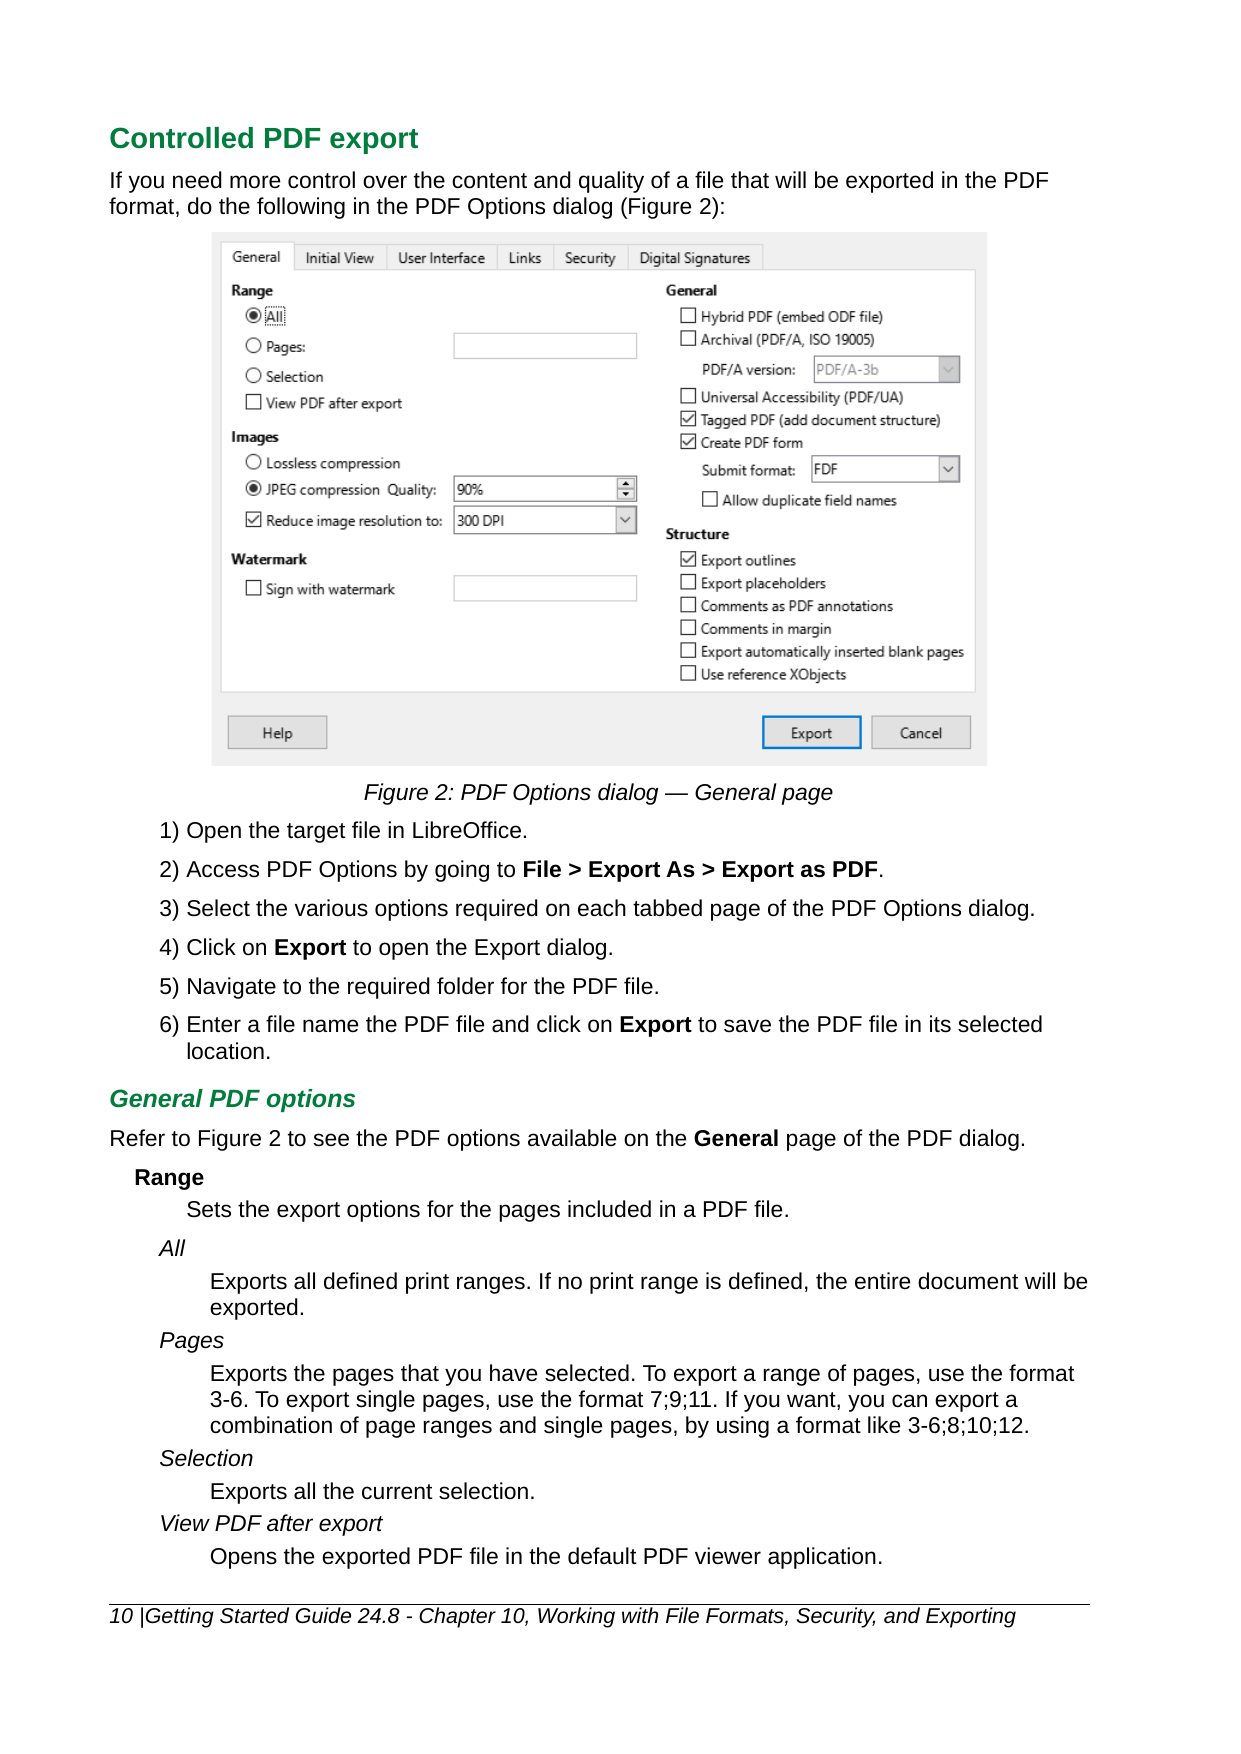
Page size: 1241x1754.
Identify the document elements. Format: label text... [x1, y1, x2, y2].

text Exports all the current selection. [209, 1478, 1090, 1504]
subtitle General PDF options [109, 1084, 1090, 1112]
list Open the target file in LibreOffice. [186, 817, 1090, 843]
text Range [134, 1164, 1090, 1190]
list Access PDF Options by going to File > Export As > Export as PDF. [186, 856, 1090, 882]
text View PDF after export [159, 1510, 1090, 1537]
text Pages [159, 1327, 1090, 1353]
list Enter a file name the PDF file and click on Export to save the PDF file in its selected location. [186, 1011, 1090, 1064]
list If you need more control over the content and quality of a file that will be exported in the PDF format, do the following in the PDF Options dialog (Figure 2): [109, 167, 1090, 220]
list Navigate to the required folder for the PDF file. [186, 973, 1090, 999]
text All [159, 1235, 1090, 1261]
subtitle Controlled PDF export [109, 121, 1090, 154]
list Click on Export to open the Export dialog. [186, 934, 1090, 960]
text Sets the export options for the pages included in a PDF file. [186, 1196, 1090, 1223]
text Selection [159, 1445, 1090, 1471]
list Refer to Figure 2 to see the PDF options available on the General page of the PDF dialog. [109, 1125, 1090, 1151]
list Select the various options required on each tabbed page of the PDF Options dialog. [186, 895, 1090, 921]
text Figure 2: PDF Options dialog — General page [211, 778, 987, 805]
picture [211, 232, 988, 766]
text Opens the exported PDF file in the default PDF viewer application. [209, 1543, 1090, 1569]
text Exports all defined print ranges. If no print range is defined, the entire document will be exported. [209, 1268, 1090, 1320]
text Exports the pages that you have selected. To export a range of pages, use the format 3-6. To export single pages, use the format 7;9;11. If you want, you can export a combination of page ranges and single pages, by using a format like 3-6;8;10;12. [209, 1359, 1090, 1438]
